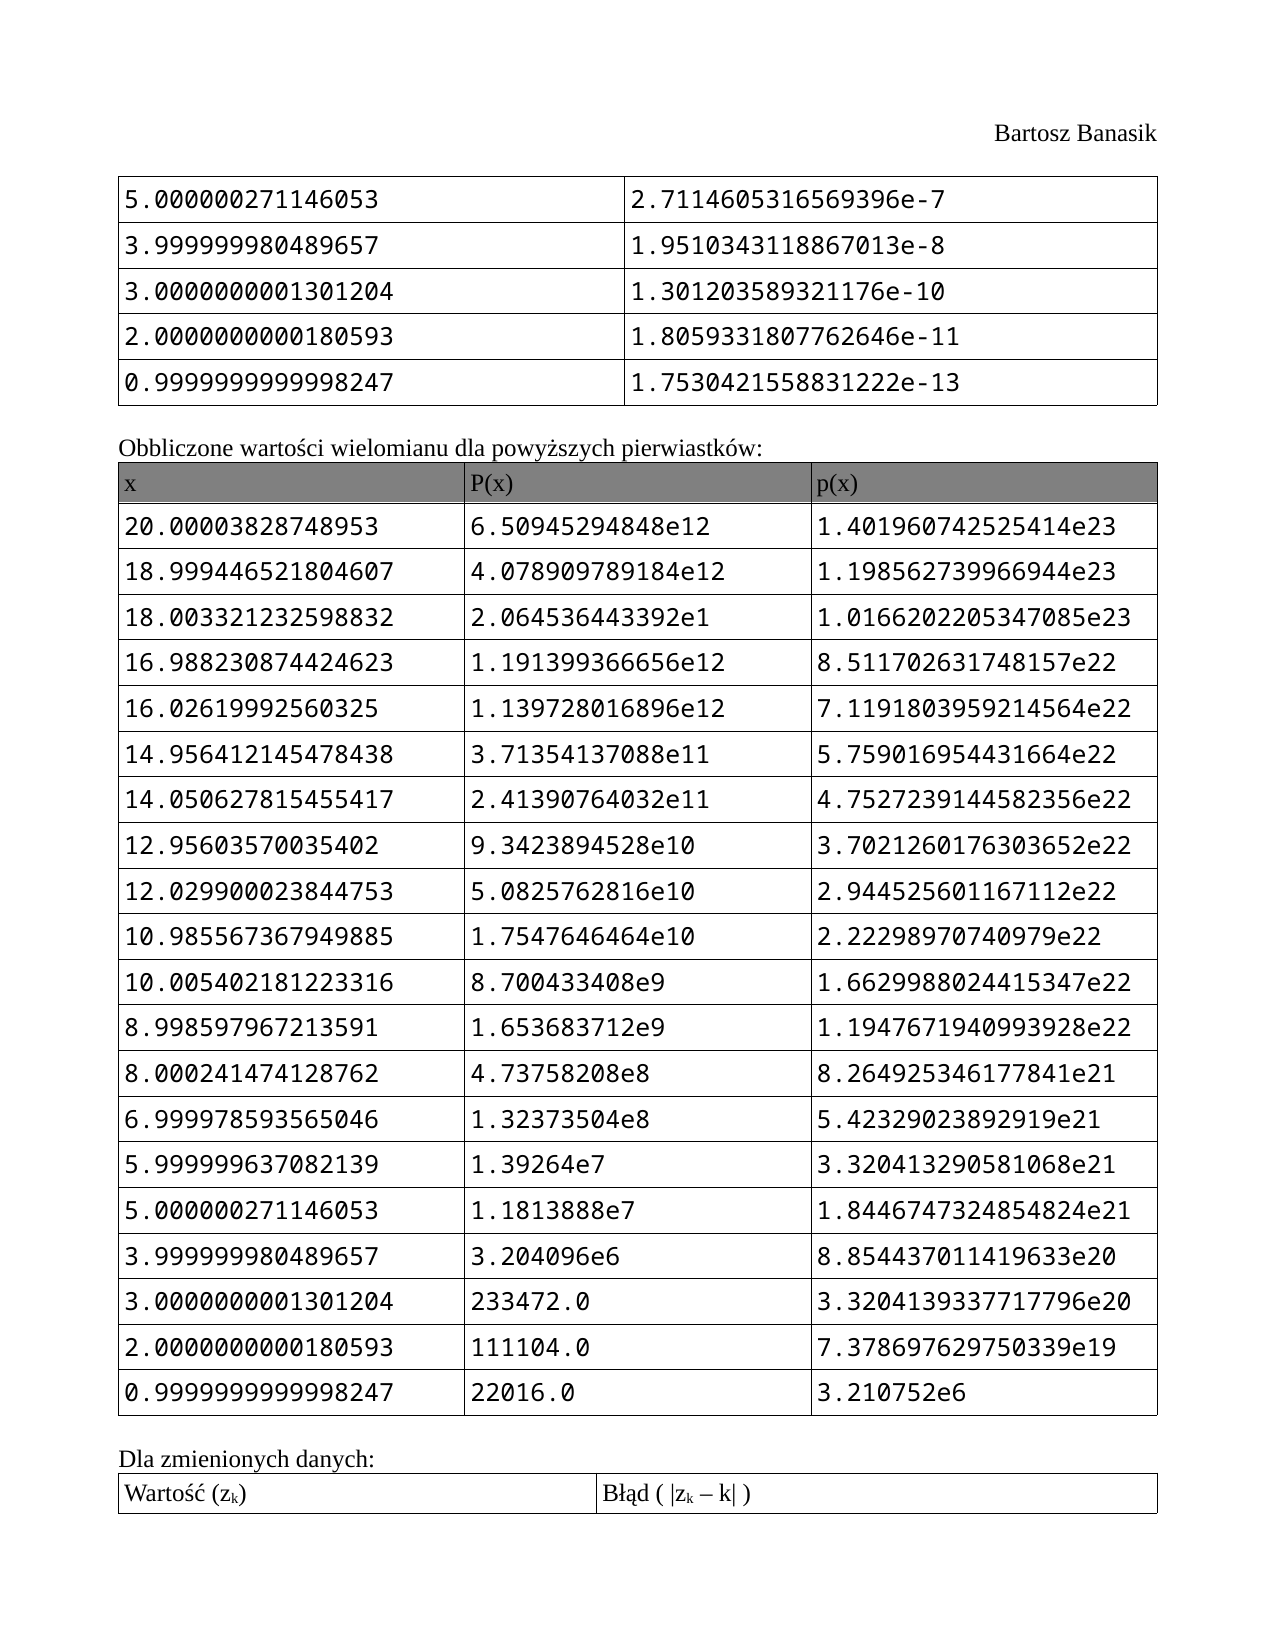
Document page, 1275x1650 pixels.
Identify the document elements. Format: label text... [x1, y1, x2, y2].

table_cell 1.191399366656e12 [465, 640, 811, 685]
table_cell 1.198562739966944e23 [812, 549, 1157, 594]
table_cell 4.7527239144582356e22 [812, 777, 1157, 822]
table_cell 1.1947671940993928e22 [812, 1005, 1157, 1050]
table_cell 233472.0 [465, 1279, 811, 1324]
table_cell 5.999999637082139 [119, 1142, 464, 1187]
table_cell 12.95603570035402 [119, 823, 464, 867]
table_cell 14.050627815455417 [119, 777, 464, 822]
table_cell 3.999999980489657 [119, 1234, 464, 1278]
table_cell 1.8059331807762646e-11 [625, 314, 1157, 359]
table_cell 8.000241474128762 [119, 1051, 464, 1096]
table_cell 2.0000000000180593 [119, 1325, 464, 1369]
table_cell 0.9999999999998247 [119, 360, 624, 404]
table_cell 2.41390764032e11 [465, 777, 811, 822]
table_cell 8.998597967213591 [119, 1005, 464, 1050]
table_cell 1.8446747324854824e21 [812, 1188, 1157, 1232]
table_cell 5.759016954431664e22 [812, 732, 1157, 776]
table_cell 8.511702631748157e22 [812, 640, 1157, 685]
table_cell 18.003321232598832 [119, 595, 464, 639]
table_header Błąd ( |zk – k| ) [597, 1474, 1157, 1513]
table_cell 7.1191803959214564e22 [812, 686, 1157, 731]
table_header P(x) [465, 463, 811, 502]
table_cell 6.50945294848e12 [465, 504, 811, 548]
table_cell 1.9510343118867013e-8 [625, 223, 1157, 268]
table_cell 10.005402181223316 [119, 960, 464, 1004]
table_cell 1.139728016896e12 [465, 686, 811, 731]
table_cell 20.00003828748953 [119, 504, 464, 548]
table_cell 5.000000271146053 [119, 177, 624, 222]
table_cell 1.39264e7 [465, 1142, 811, 1187]
table_cell 2.22298970740979e22 [812, 914, 1157, 959]
table_cell 2.0000000000180593 [119, 314, 624, 359]
table_cell 12.029900023844753 [119, 869, 464, 913]
text Dla zmienionych danych: [118, 1444, 1157, 1472]
table_cell 8.264925346177841e21 [812, 1051, 1157, 1096]
table_cell 3.3204139337717796e20 [812, 1279, 1157, 1324]
table_cell 1.653683712e9 [465, 1005, 811, 1050]
table_cell 10.985567367949885 [119, 914, 464, 959]
table_cell 4.73758208e8 [465, 1051, 811, 1096]
table_header p(x) [812, 463, 1157, 502]
table_cell 7.378697629750339e19 [812, 1325, 1157, 1369]
table_cell 1.401960742525414e23 [812, 504, 1157, 548]
table_cell 5.42329023892919e21 [812, 1097, 1157, 1141]
table_cell 8.700433408e9 [465, 960, 811, 1004]
table_cell 22016.0 [465, 1370, 811, 1415]
table_cell 111104.0 [465, 1325, 811, 1369]
table_header Wartość (zk) [119, 1474, 596, 1513]
table_cell 3.204096e6 [465, 1234, 811, 1278]
table_header x [119, 463, 464, 502]
table_cell 3.320413290581068e21 [812, 1142, 1157, 1187]
table_cell 8.854437011419633e20 [812, 1234, 1157, 1278]
table_cell 1.0166202205347085e23 [812, 595, 1157, 639]
table_cell 5.0825762816e10 [465, 869, 811, 913]
table_cell 14.956412145478438 [119, 732, 464, 776]
table_cell 3.210752e6 [812, 1370, 1157, 1415]
table_cell 1.301203589321176e-10 [625, 269, 1157, 313]
table_cell 0.9999999999998247 [119, 1370, 464, 1415]
table_cell 2.7114605316569396e-7 [625, 177, 1157, 222]
table_cell 2.944525601167112e22 [812, 869, 1157, 913]
table_cell 18.999446521804607 [119, 549, 464, 594]
table_cell 4.078909789184e12 [465, 549, 811, 594]
table_cell 3.0000000001301204 [119, 269, 624, 313]
table_cell 16.988230874424623 [119, 640, 464, 685]
table_cell 6.999978593565046 [119, 1097, 464, 1141]
table_cell 1.7547646464e10 [465, 914, 811, 959]
table_cell 3.999999980489657 [119, 223, 624, 268]
table_cell 1.1813888e7 [465, 1188, 811, 1232]
table_cell 1.7530421558831222e-13 [625, 360, 1157, 404]
table_cell 16.02619992560325 [119, 686, 464, 731]
table_cell 2.064536443392e1 [465, 595, 811, 639]
table_cell 5.000000271146053 [119, 1188, 464, 1232]
table_cell 3.71354137088e11 [465, 732, 811, 776]
table_cell 3.0000000001301204 [119, 1279, 464, 1324]
table_cell 9.3423894528e10 [465, 823, 811, 867]
table_cell 1.6629988024415347e22 [812, 960, 1157, 1004]
text Obbliczone wartości wielomianu dla powyższych pierwiastków: [118, 433, 1157, 462]
table_cell 1.32373504e8 [465, 1097, 811, 1141]
table_cell 3.7021260176303652e22 [812, 823, 1157, 867]
